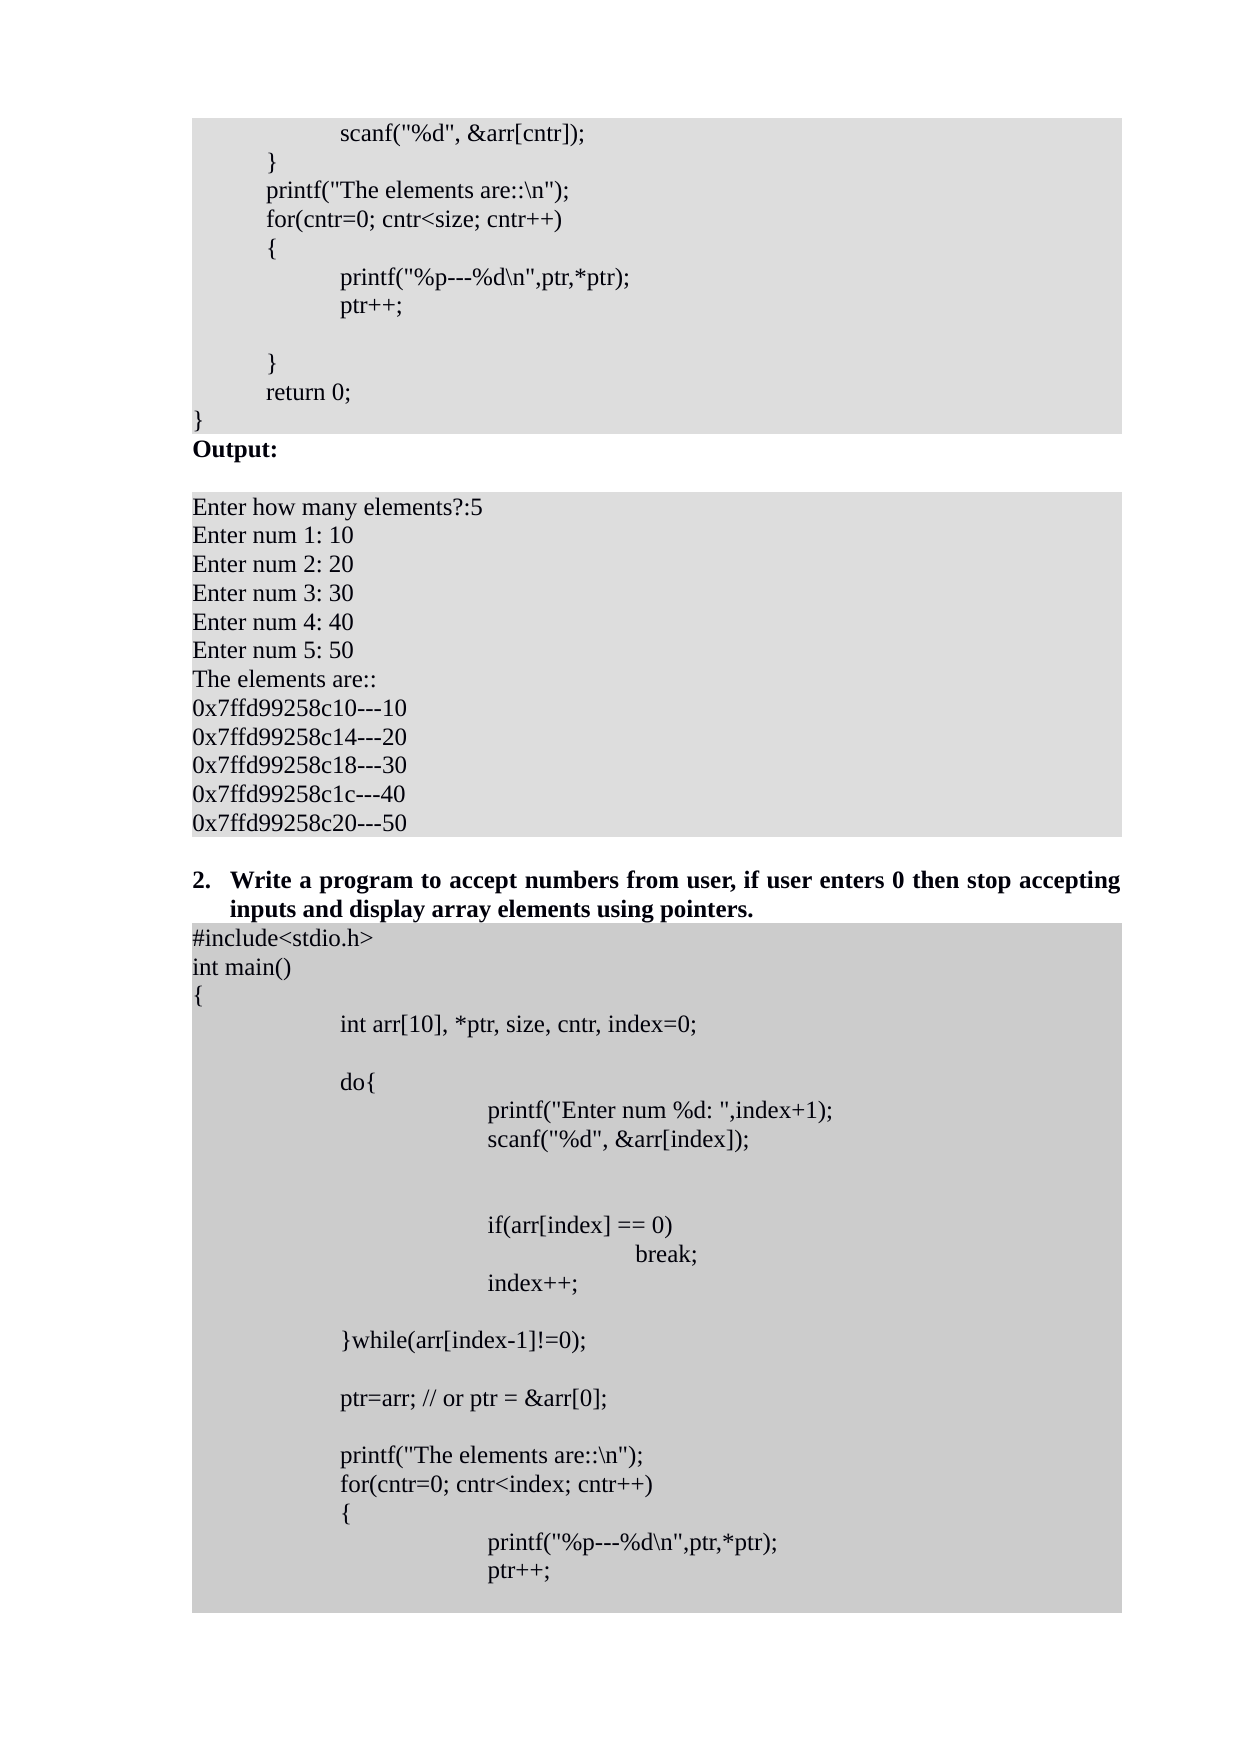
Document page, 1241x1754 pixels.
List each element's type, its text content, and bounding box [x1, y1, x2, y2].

text }while(arr[index-1]!=0); [192, 1326, 1122, 1354]
text 0x7ffd99258c10---10 [192, 693, 1122, 722]
text ptr++; [192, 291, 1122, 319]
text { [192, 1498, 1122, 1527]
list #include<stdio.h> [192, 923, 1122, 952]
text { [192, 981, 1122, 1009]
text Enter how many elements?:5 [192, 492, 1122, 521]
text Enter num 4: 40 [192, 607, 1122, 636]
text printf("The elements are::\n"); [192, 176, 1122, 204]
text Enter num 5: 50 [192, 636, 1122, 664]
text do{ [192, 1067, 1122, 1096]
text { [192, 233, 1122, 262]
text index++; [192, 1268, 1122, 1297]
text Enter num 1: 10 [192, 521, 1122, 549]
text for(cntr=0; cntr<index; cntr++) [192, 1469, 1122, 1498]
text } [192, 406, 1122, 434]
text printf("The elements are::\n"); [192, 1441, 1122, 1469]
text break; [192, 1239, 1122, 1268]
text printf("Enter num %d: ",index+1); [192, 1096, 1122, 1124]
text } [192, 147, 1122, 176]
text ptr++; [192, 1556, 1122, 1584]
text 0x7ffd99258c20---50 [192, 808, 1122, 837]
text scanf("%d", &arr[index]); [192, 1124, 1122, 1153]
text } [192, 348, 1122, 377]
text int main() [192, 952, 1122, 981]
text Enter num 2: 20 [192, 549, 1122, 578]
text printf("%p---%d\n",ptr,*ptr); [192, 262, 1122, 291]
list Write a program to accept numbers from user, if user enters 0 then stop accepting inputs and display array elements using pointers. [192, 866, 1122, 923]
text 0x7ffd99258c1c---40 [192, 779, 1122, 808]
text 0x7ffd99258c18---30 [192, 751, 1122, 779]
text return 0; [192, 377, 1122, 406]
text Enter num 3: 30 [192, 578, 1122, 607]
text ptr=arr; // or ptr = &arr[0]; [192, 1383, 1122, 1412]
text The elements are:: [192, 664, 1122, 693]
text scanf("%d", &arr[cntr]); [192, 118, 1122, 147]
text printf("%p---%d\n",ptr,*ptr); [192, 1527, 1122, 1556]
text for(cntr=0; cntr<size; cntr++) [192, 204, 1122, 233]
text if(arr[index] == 0) [192, 1211, 1122, 1239]
text int arr[10], *ptr, size, cntr, index=0; [192, 1009, 1122, 1038]
text 0x7ffd99258c14---20 [192, 722, 1122, 751]
text Output: [192, 434, 1122, 463]
